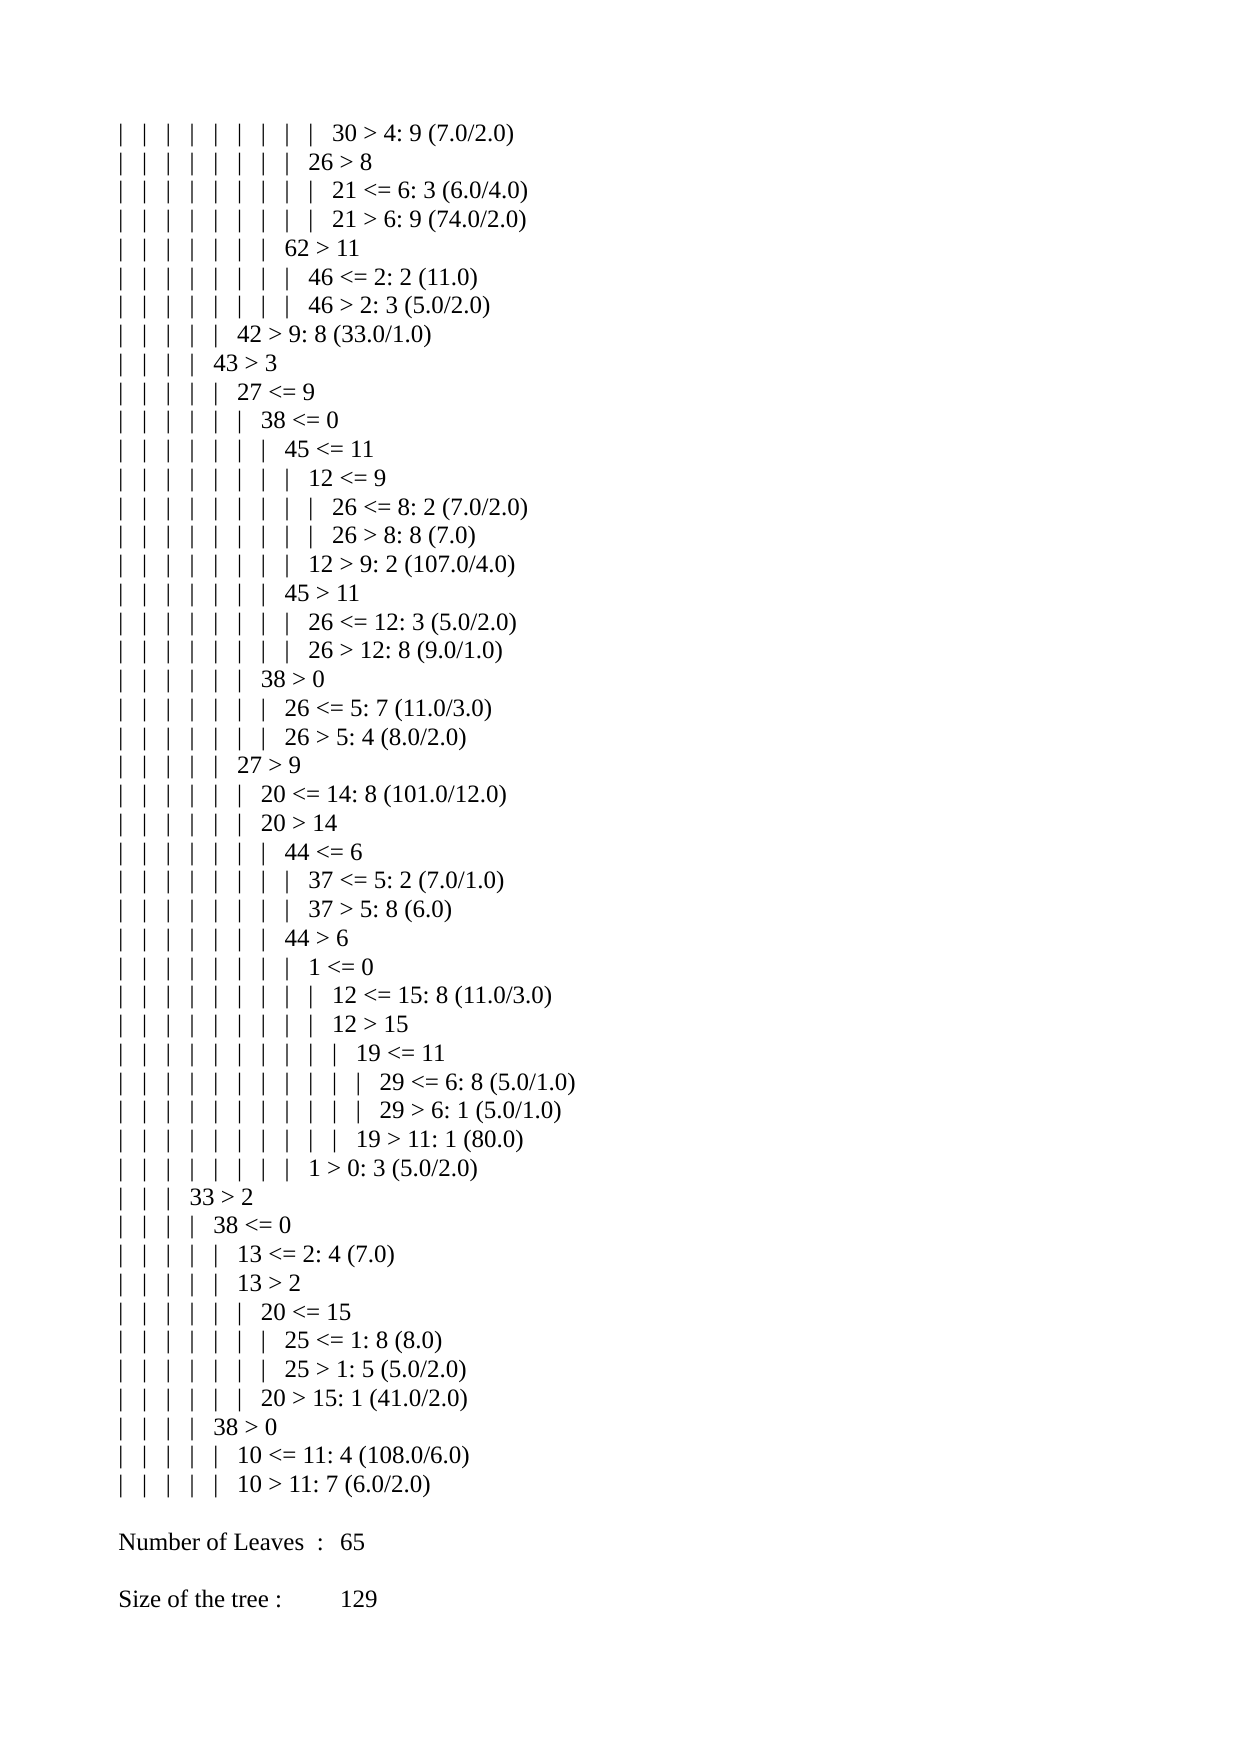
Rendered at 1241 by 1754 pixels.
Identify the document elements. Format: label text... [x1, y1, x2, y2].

text | | | | | 27 <= 9 [118, 377, 1122, 406]
text | | | | | | 20 <= 15 [118, 1297, 1122, 1326]
text | | | | | | | | 26 <= 12: 3 (5.0/2.0) [118, 607, 1122, 636]
text | | | | | | | | | 30 > 4: 9 (7.0/2.0) [118, 118, 1122, 147]
text | | | | | 13 <= 2: 4 (7.0) [118, 1239, 1122, 1268]
text | | | | 38 > 0 [118, 1412, 1122, 1441]
text Number of Leaves : 65 [118, 1527, 1122, 1556]
text | | | | | | | | | | | 29 <= 6: 8 (5.0/1.0) [118, 1067, 1122, 1096]
text | | | | | | | 26 <= 5: 7 (11.0/3.0) [118, 693, 1122, 722]
text | | | | | | | | 46 <= 2: 2 (11.0) [118, 262, 1122, 291]
text | | | | | | | 44 <= 6 [118, 837, 1122, 866]
text Size of the tree : 129 [118, 1584, 1122, 1613]
text | | | | | | 20 > 15: 1 (41.0/2.0) [118, 1383, 1122, 1412]
text | | | | | | | | 12 > 9: 2 (107.0/4.0) [118, 549, 1122, 578]
text | | | | | | | | 46 > 2: 3 (5.0/2.0) [118, 291, 1122, 319]
text | | | | 43 > 3 [118, 348, 1122, 377]
text | | | | | 10 <= 11: 4 (108.0/6.0) [118, 1441, 1122, 1469]
text | | | 33 > 2 [118, 1182, 1122, 1211]
text | | | | | | | 45 <= 11 [118, 434, 1122, 463]
text | | | | | | | 62 > 11 [118, 233, 1122, 262]
text | | | | | | | | 37 <= 5: 2 (7.0/1.0) [118, 866, 1122, 894]
text | | | | | | 38 <= 0 [118, 406, 1122, 434]
text | | | | | | | | 26 > 8 [118, 147, 1122, 176]
text | | | | | | | | 1 <= 0 [118, 952, 1122, 981]
text | | | | | | | 25 > 1: 5 (5.0/2.0) [118, 1354, 1122, 1383]
text | | | | | | | | | | 19 > 11: 1 (80.0) [118, 1124, 1122, 1153]
text | | | | | | | | | | 19 <= 11 [118, 1038, 1122, 1067]
text | | | | | 42 > 9: 8 (33.0/1.0) [118, 319, 1122, 348]
text | | | | | | | | 12 <= 9 [118, 463, 1122, 492]
text | | | | | 13 > 2 [118, 1268, 1122, 1297]
text | | | | | | | | | 26 > 8: 8 (7.0) [118, 521, 1122, 549]
text | | | | | | | | 1 > 0: 3 (5.0/2.0) [118, 1153, 1122, 1182]
text | | | | | | | | | 21 <= 6: 3 (6.0/4.0) [118, 176, 1122, 204]
text | | | | | | | | | 21 > 6: 9 (74.0/2.0) [118, 204, 1122, 233]
text | | | | | | | 44 > 6 [118, 923, 1122, 952]
text | | | | | 27 > 9 [118, 751, 1122, 779]
text | | | | | | | | 37 > 5: 8 (6.0) [118, 894, 1122, 923]
text | | | | | | | | | 26 <= 8: 2 (7.0/2.0) [118, 492, 1122, 521]
text | | | | | | | | | | | 29 > 6: 1 (5.0/1.0) [118, 1096, 1122, 1124]
text | | | | | | | | | 12 <= 15: 8 (11.0/3.0) [118, 981, 1122, 1009]
text | | | | | | | 25 <= 1: 8 (8.0) [118, 1326, 1122, 1354]
text | | | | | | | | | 12 > 15 [118, 1009, 1122, 1038]
text | | | | | | | 45 > 11 [118, 578, 1122, 607]
text | | | | | 10 > 11: 7 (6.0/2.0) [118, 1469, 1122, 1498]
text | | | | | | | 26 > 5: 4 (8.0/2.0) [118, 722, 1122, 751]
text | | | | | | 38 > 0 [118, 664, 1122, 693]
text | | | | | | 20 > 14 [118, 808, 1122, 837]
text | | | | 38 <= 0 [118, 1211, 1122, 1239]
text | | | | | | | | 26 > 12: 8 (9.0/1.0) [118, 636, 1122, 664]
text | | | | | | 20 <= 14: 8 (101.0/12.0) [118, 779, 1122, 808]
